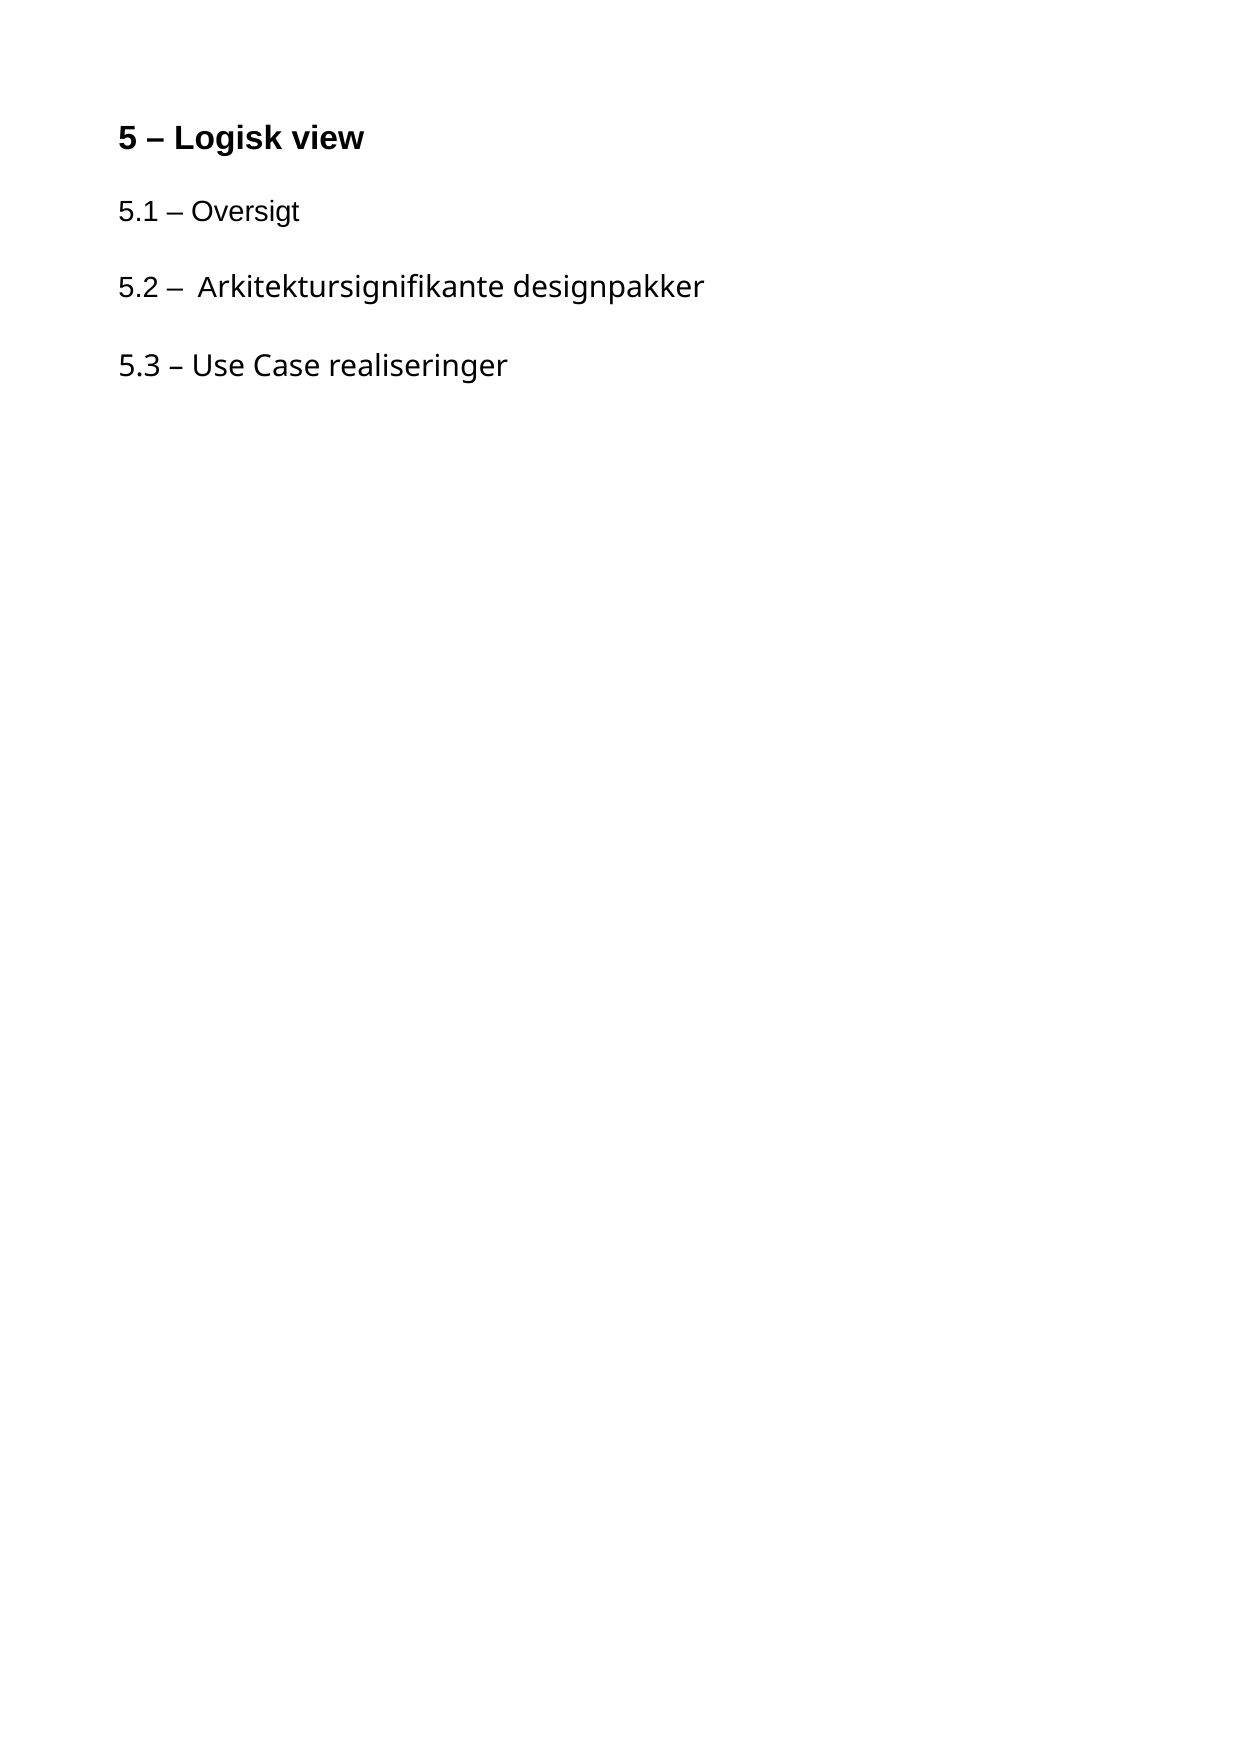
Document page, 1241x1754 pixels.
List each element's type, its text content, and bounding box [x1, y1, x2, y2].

subtitle 5.3 – Use Case realiseringer [118, 344, 1122, 385]
subtitle 5.1 – Oversigt [118, 194, 1122, 228]
subtitle 5.2 – Arkitektursignifikante designpakker [118, 265, 1122, 306]
subtitle 5 – Logisk view [118, 118, 1122, 157]
